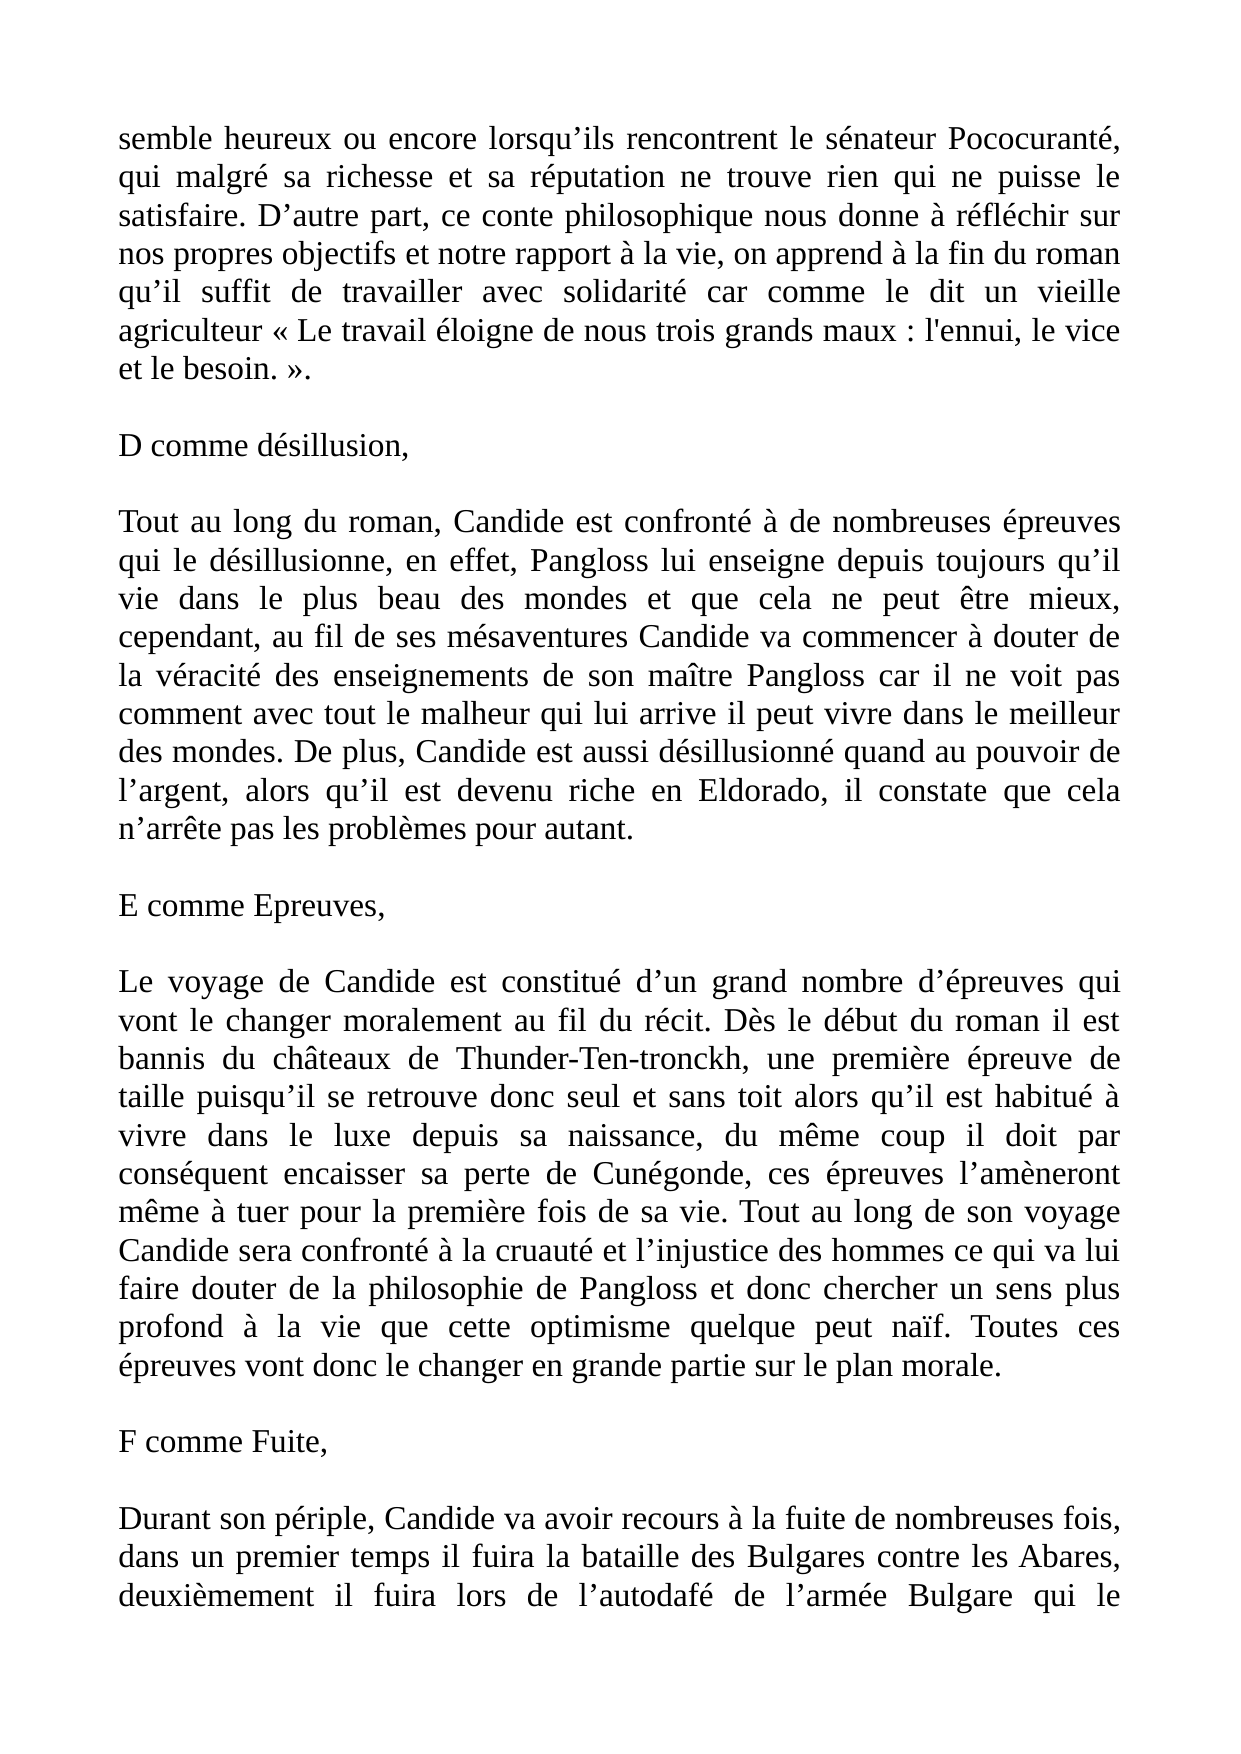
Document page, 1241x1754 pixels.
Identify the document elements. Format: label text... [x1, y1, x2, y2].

text F comme Fuite, [118, 1421, 1122, 1460]
text Tout au long du roman, Candide est confronté à de nombreuses épreuves qui le désillusionne, en effet, Pangloss lui enseigne depuis toujours qu’il vie dans le plus beau des mondes et que cela ne peut être mieux, cependant, au fil de ses mésaventures Candide va commencer à douter de la véracité des enseignements de son maître Pangloss car il ne voit pas comment avec tout le malheur qui lui arrive il peut vivre dans le meilleur des mondes. De plus, Candide est aussi désillusionné quand au pouvoir de l’argent, alors qu’il est devenu riche en Eldorado, il constate que cela n’arrête pas les problèmes pour autant. [118, 501, 1122, 846]
text Le voyage de Candide est constitué d’un grand nombre d’épreuves qui vont le changer moralement au fil du récit. Dès le début du roman il est bannis du châteaux de Thunder-Ten-tronckh, une première épreuve de taille puisqu’il se retrouve donc seul et sans toit alors qu’il est habitué à vivre dans le luxe depuis sa naissance, du même coup il doit par conséquent encaisser sa perte de Cunégonde, ces épreuves l’amèneront même à tuer pour la première fois de sa vie. Tout au long de son voyage Candide sera confronté à la cruauté et l’injustice des hommes ce qui va lui faire douter de la philosophie de Pangloss et donc chercher un sens plus profond à la vie que cette optimisme quelque peut naïf. Toutes ces épreuves vont donc le changer en grande partie sur le plan morale. [118, 961, 1122, 1383]
text Durant son périple, Candide va avoir recours à la fuite de nombreuses fois, dans un premier temps il fuira la bataille des Bulgares contre les Abares, deuxièmement il fuira lors de l’autodafé de l’armée Bulgare qui le [118, 1498, 1122, 1613]
text semble heureux ou encore lorsqu’ils rencontrent le sénateur Pococuranté, qui malgré sa richesse et sa réputation ne trouve rien qui ne puisse le satisfaire. D’autre part, ce conte philosophique nous donne à réfléchir sur nos propres objectifs et notre rapport à la vie, on apprend à la fin du roman qu’il suffit de travailler avec solidarité car comme le dit un vieille agriculteur « Le travail éloigne de nous trois grands maux : l'ennui, le vice et le besoin. ». [118, 118, 1122, 386]
text E comme Epreuves, [118, 885, 1122, 923]
text D comme désillusion, [118, 425, 1122, 463]
